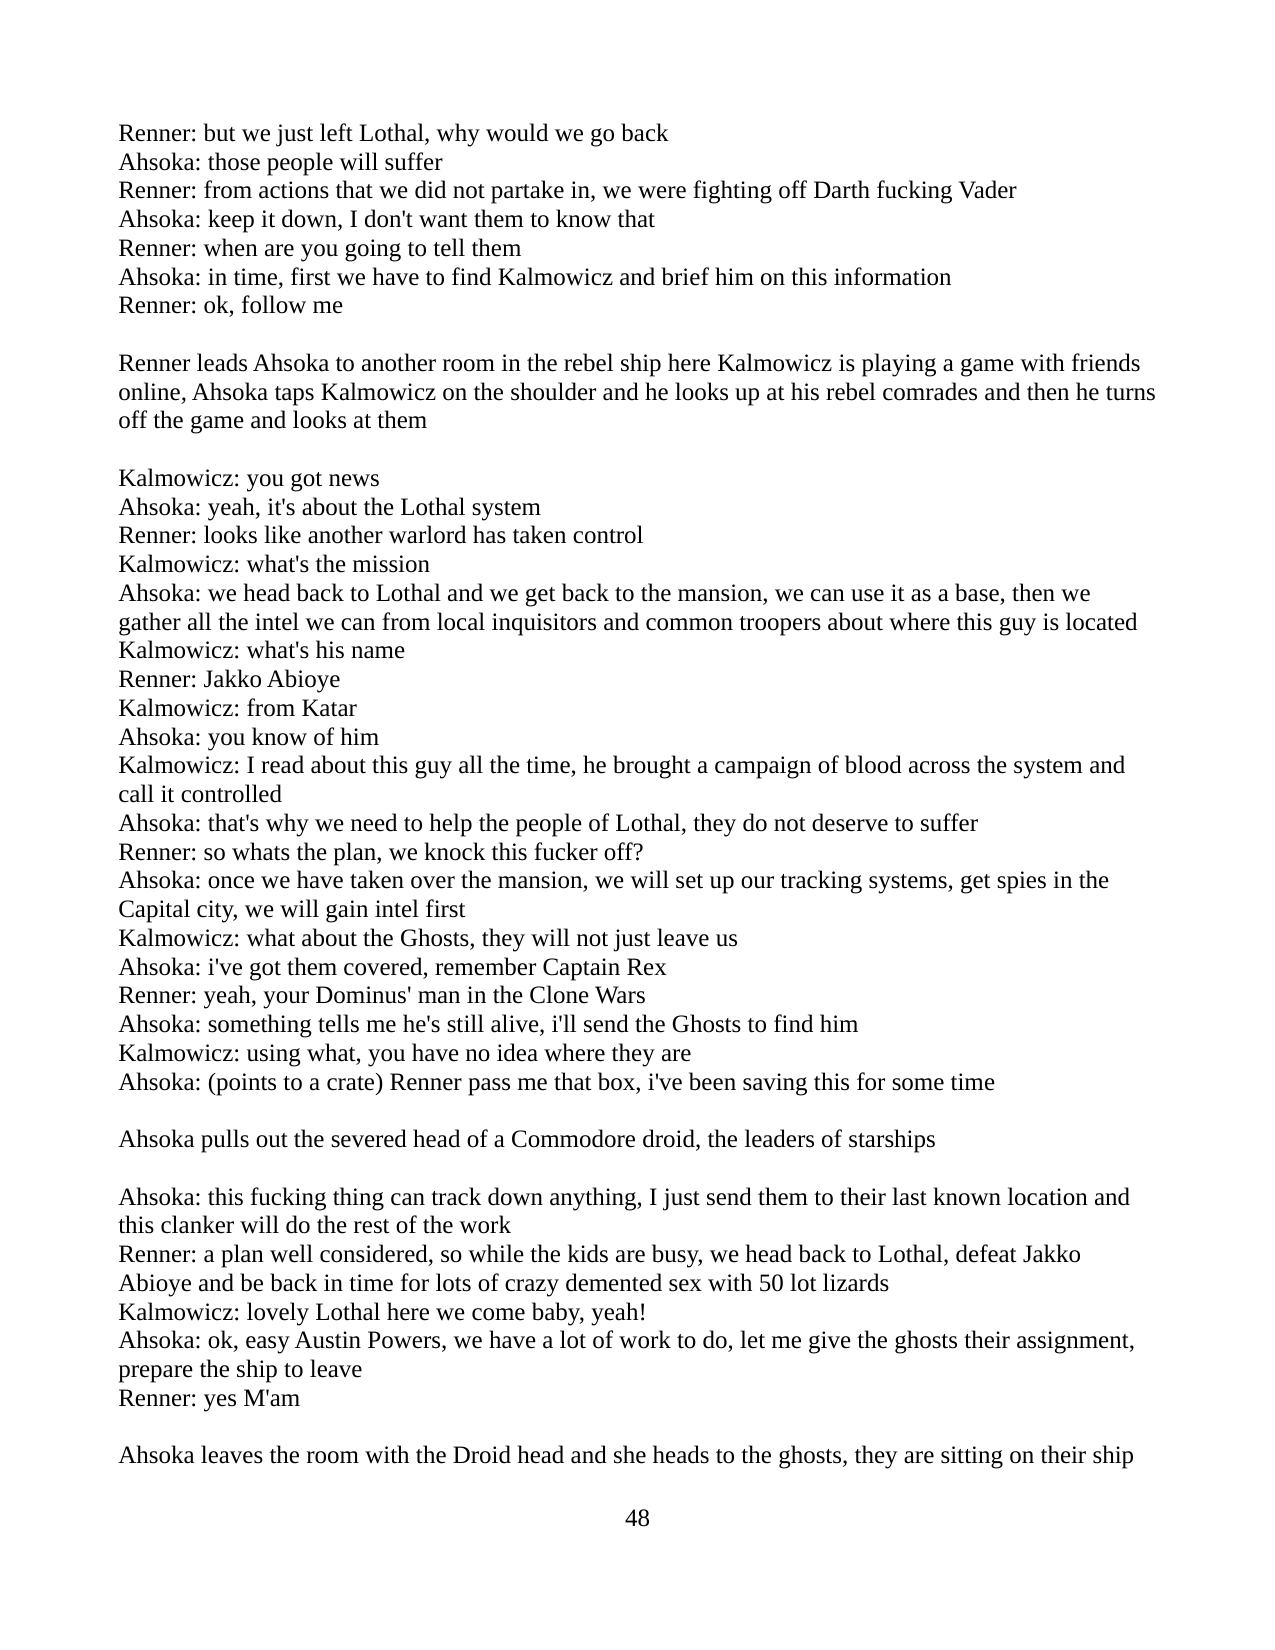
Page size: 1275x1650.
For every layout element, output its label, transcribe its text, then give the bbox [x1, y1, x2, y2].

text Kalmowicz: using what, you have no idea where they are [118, 1038, 1157, 1067]
text Kalmowicz: I read about this guy all the time, he brought a campaign of blood across the system and call it controlled [118, 751, 1157, 808]
text Renner: from actions that we did not partake in, we were fighting off Darth fucking Vader [118, 176, 1157, 204]
text Ahsoka: ok, easy Austin Powers, we have a lot of work to do, let me give the ghosts their assignment, prepare the ship to leave [118, 1326, 1157, 1383]
text Ahsoka: yeah, it's about the Lothal system [118, 492, 1157, 521]
text Ahsoka: i've got them covered, remember Captain Rex [118, 952, 1157, 981]
text Ahsoka: something tells me he's still alive, i'll send the Ghosts to find him [118, 1009, 1157, 1038]
text Renner: so whats the plan, we knock this fucker off? [118, 837, 1157, 866]
text Kalmowicz: you got news [118, 463, 1157, 492]
text Kalmowicz: what about the Ghosts, they will not just leave us [118, 923, 1157, 952]
text Renner: ok, follow me [118, 291, 1157, 319]
text Ahsoka pulls out the severed head of a Commodore droid, the leaders of starships [118, 1124, 1157, 1153]
text Ahsoka: keep it down, I don't want them to know that [118, 204, 1157, 233]
text Ahsoka leaves the room with the Droid head and she heads to the ghosts, they are sitting on their ship [118, 1441, 1157, 1469]
text Ahsoka: this fucking thing can track down anything, I just send them to their last known location and this clanker will do the rest of the work [118, 1182, 1157, 1239]
text Kalmowicz: what's the mission [118, 549, 1157, 578]
text Renner: looks like another warlord has taken control [118, 521, 1157, 549]
text Ahsoka: once we have taken over the mansion, we will set up our tracking systems, get spies in the Capital city, we will gain intel first [118, 866, 1157, 923]
text Kalmowicz: lovely Lothal here we come baby, yeah! [118, 1297, 1157, 1326]
text Renner: when are you going to tell them [118, 233, 1157, 262]
text Renner: Jakko Abioye [118, 664, 1157, 693]
text Ahsoka: you know of him [118, 722, 1157, 751]
text Ahsoka: (points to a crate) Renner pass me that box, i've been saving this for some time [118, 1067, 1157, 1096]
text Renner: yes M'am [118, 1383, 1157, 1412]
text Renner: a plan well considered, so while the kids are busy, we head back to Lothal, defeat Jakko Abioye and be back in time for lots of crazy demented sex with 50 lot lizards [118, 1239, 1157, 1297]
text Ahsoka: that's why we need to help the people of Lothal, they do not deserve to suffer [118, 808, 1157, 837]
text Ahsoka: in time, first we have to find Kalmowicz and brief him on this information [118, 262, 1157, 291]
text Kalmowicz: from Katar [118, 693, 1157, 722]
text Renner: but we just left Lothal, why would we go back [118, 118, 1157, 147]
text Ahsoka: we head back to Lothal and we get back to the mansion, we can use it as a base, then we gather all the intel we can from local inquisitors and common troopers about where this guy is located [118, 578, 1157, 636]
text Kalmowicz: what's his name [118, 636, 1157, 664]
text Renner leads Ahsoka to another room in the rebel ship here Kalmowicz is playing a game with friends online, Ahsoka taps Kalmowicz on the shoulder and he looks up at his rebel comrades and then he turns off the game and looks at them [118, 348, 1157, 434]
text Ahsoka: those people will suffer [118, 147, 1157, 176]
text Renner: yeah, your Dominus' man in the Clone Wars [118, 981, 1157, 1009]
